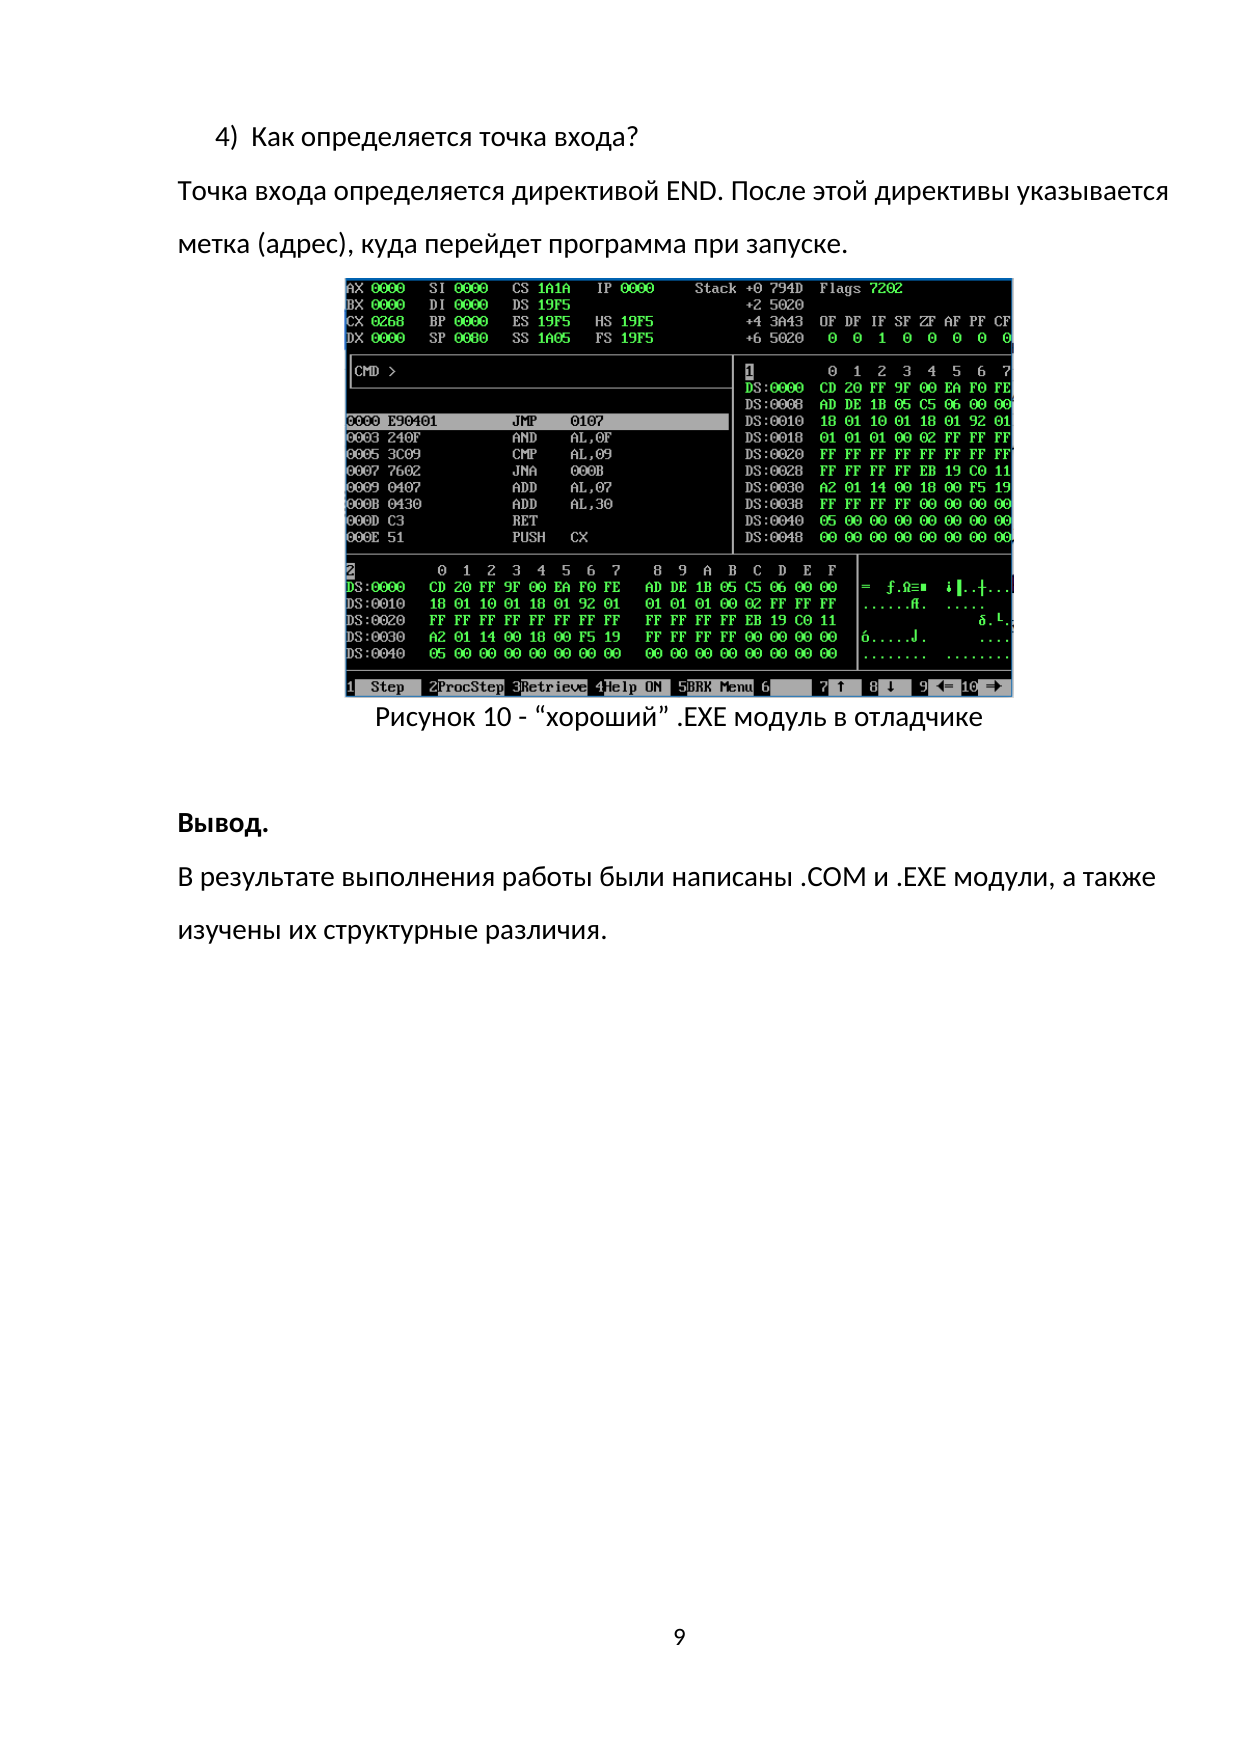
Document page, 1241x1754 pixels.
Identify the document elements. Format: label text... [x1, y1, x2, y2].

list Как определяется точка входа? [215, 118, 1181, 154]
text В результате выполнения работы были написаны .СОМ и .ЕХЕ модули, а также изучены их структурные различия. [177, 858, 1181, 947]
picture [344, 278, 401, 517]
text Рисунок 10 - “хороший” .ЕХЕ модуль в отладчике [177, 698, 1181, 733]
text Точка входа определяется директивой END. После этой директивы указывается метка (адрес), куда перейдет программа при запуске. [177, 172, 1181, 261]
text Вывод. [177, 804, 1181, 840]
